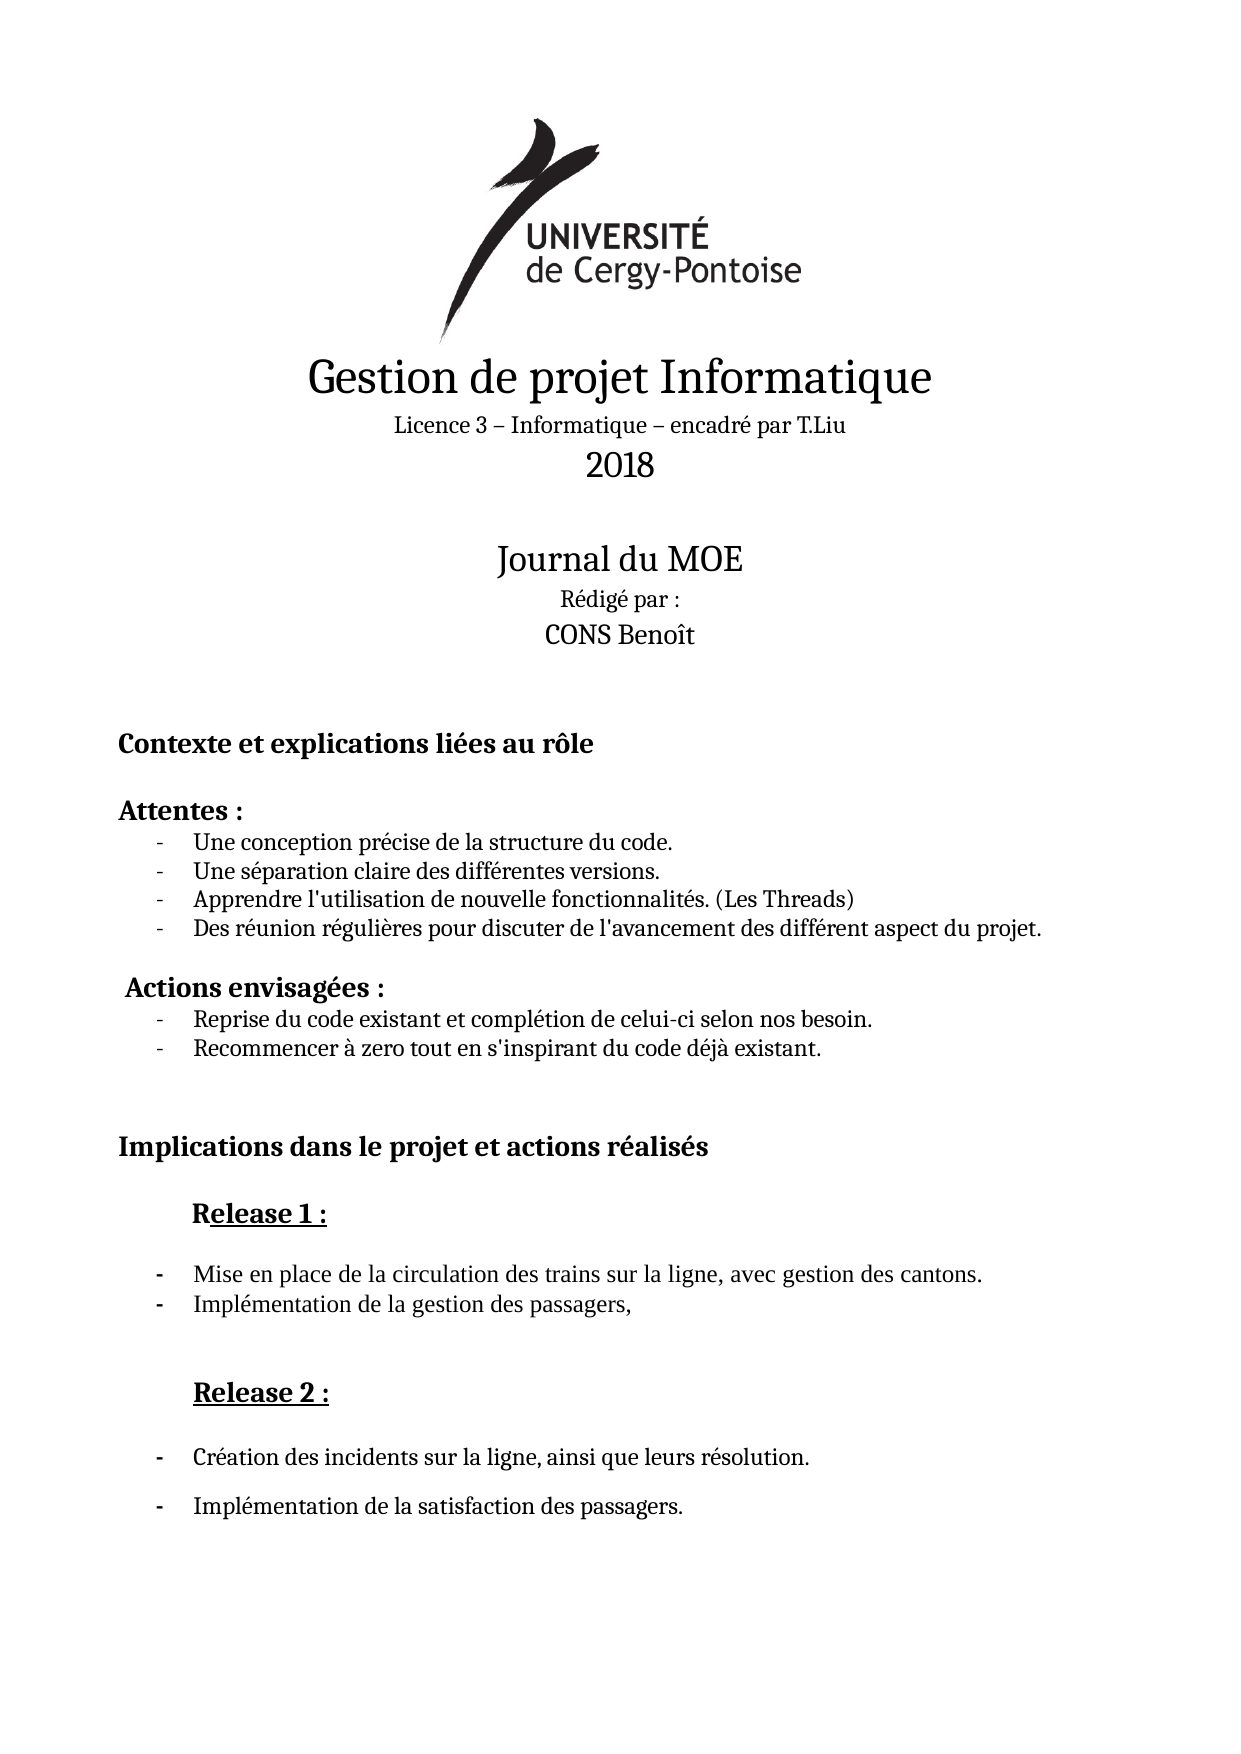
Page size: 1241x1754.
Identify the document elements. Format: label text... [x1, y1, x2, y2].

text Implications dans le projet et actions réalisés [118, 1130, 1122, 1163]
list Des réunion régulières pour discuter de l'avancement des différent aspect du projet. [156, 914, 1122, 943]
list Release 2 : [156, 1376, 1122, 1409]
text Actions envisagées : [118, 972, 1122, 1005]
text Journal du MOE [118, 538, 1122, 581]
text Contexte et explications liées au rôle [118, 727, 1122, 761]
picture [439, 118, 801, 345]
text Attentes : [118, 794, 1122, 828]
list Recommencer à zero tout en s'inspirant du code déjà existant. [156, 1034, 1122, 1063]
list Implémentation de la satisfaction des passagers. [156, 1492, 1122, 1521]
list Une séparation claire des différentes versions. [156, 857, 1122, 885]
text 2018 [118, 443, 1122, 487]
text Licence 3 – Informatique – encadré par T.Liu [118, 411, 1122, 439]
text Release 1 : [118, 1197, 1122, 1230]
text CONS Benoît [118, 618, 1122, 652]
text Gestion de projet Informatique [118, 349, 1122, 406]
list Création des incidents sur la ligne, ainsi que leurs résolution. [156, 1443, 1122, 1472]
list Apprendre l'utilisation de nouvelle fonctionnalités. (Les Threads) [156, 885, 1122, 914]
text Rédigé par : [118, 585, 1122, 614]
list Implémentation de la gestion des passagers, [156, 1289, 1122, 1318]
list Mise en place de la circulation des trains sur la ligne, avec gestion des cantons. [156, 1259, 1122, 1289]
list Reprise du code existant et complétion de celui-ci selon nos besoin. [156, 1005, 1122, 1034]
list Une conception précise de la structure du code. [156, 828, 1122, 857]
